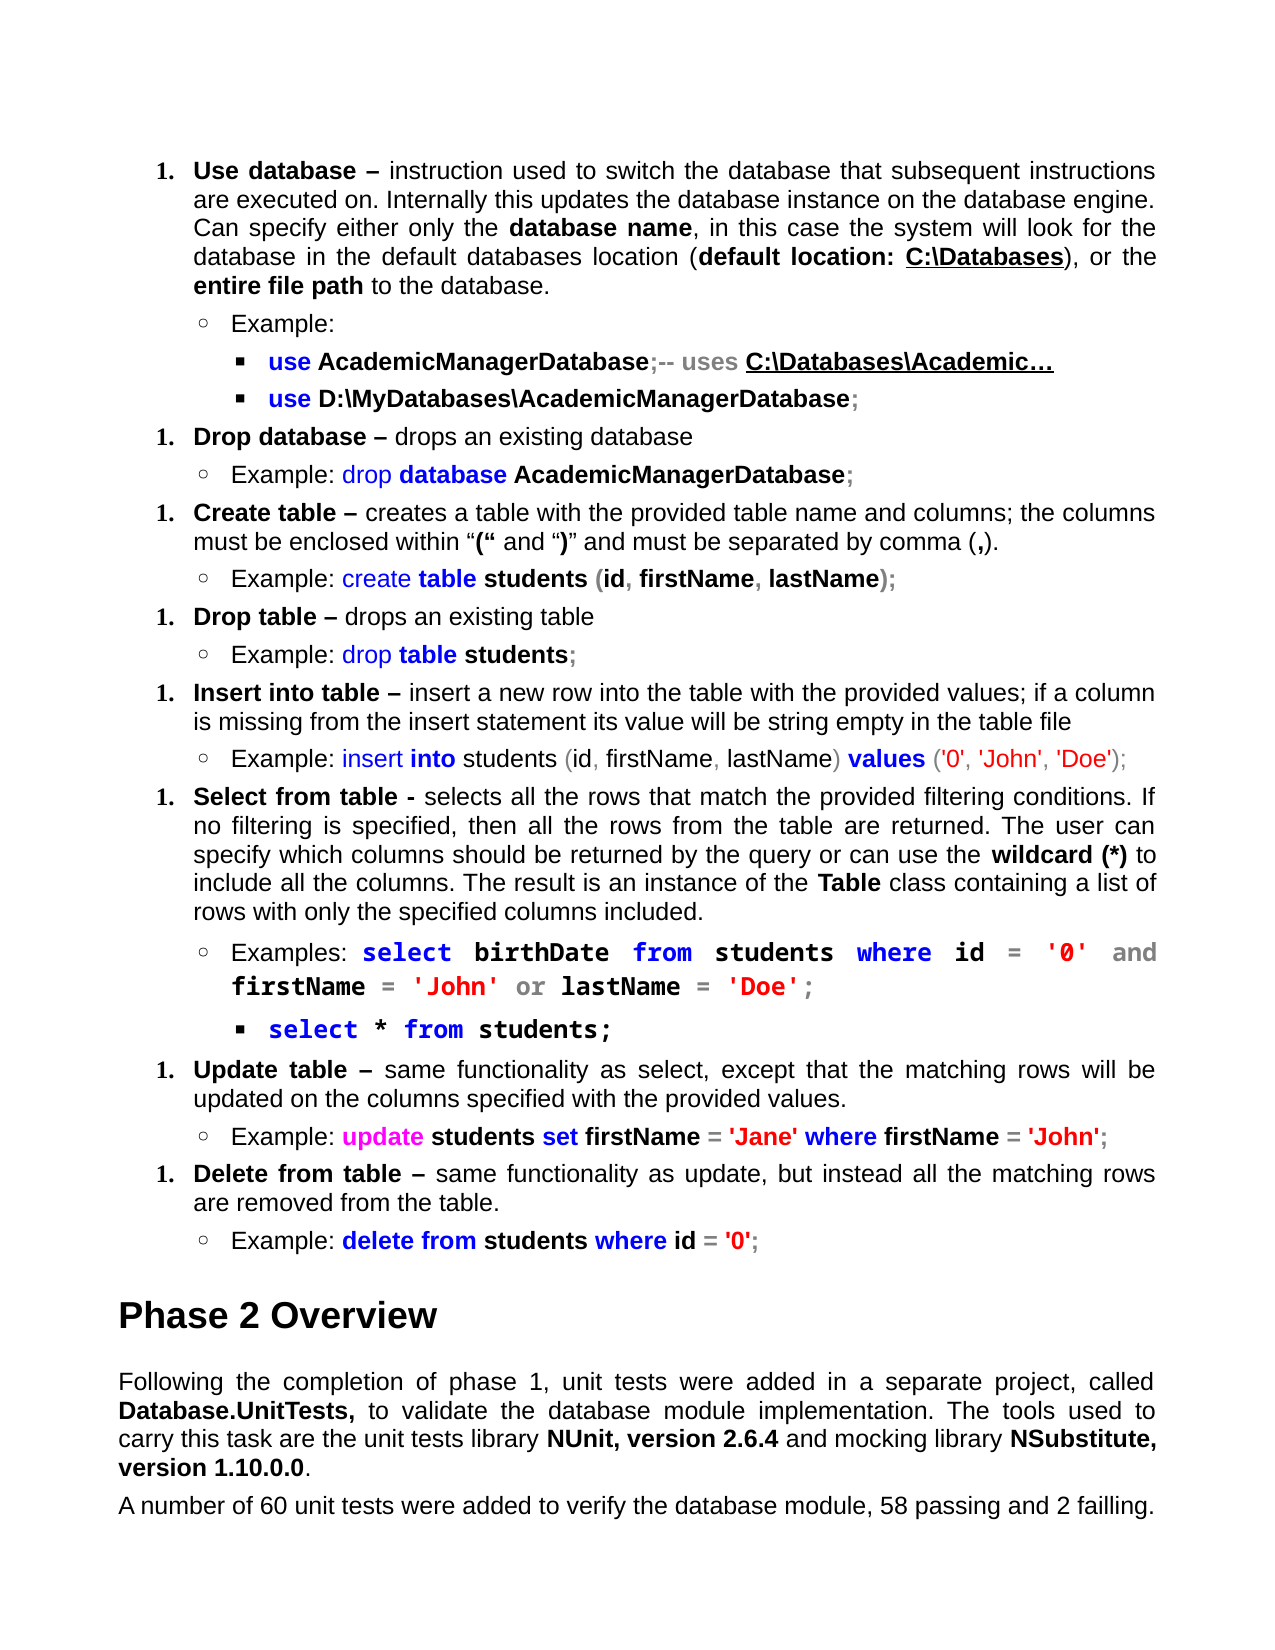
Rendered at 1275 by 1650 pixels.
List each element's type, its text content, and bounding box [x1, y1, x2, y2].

list Insert into table – insert a new row into the table with the provided values; if a column is missing from the insert statement its value will be string empty in the table file [156, 678, 1157, 735]
list Drop table – drops an existing table [156, 602, 1157, 631]
text Following the completion of phase 1, unit tests were added in a separate project, called Database.UnitTests, to validate the database module implementation. The tools used to carry this task are the unit tests library NUnit, version 2.6.4 and mocking library NSubstitute, version 1.10.0.0. [118, 1367, 1157, 1482]
list Examples: select birthDate from students where id = '0' and firstName = 'John' or lastName = 'Doe'; [193, 935, 1157, 1003]
list use D:\MyDatabases\AcademicManagerDatabase; [231, 384, 1157, 413]
list select * from students; [231, 1012, 1157, 1046]
list Example: insert into students (id, firstName, lastName) values ('0', 'John', 'Doe'); [193, 744, 1157, 773]
list Delete from table – same functionality as update, but instead all the matching rows are removed from the table. [156, 1159, 1157, 1217]
text A number of 60 unit tests were added to verify the database module, 58 passing and 2 failling. [118, 1491, 1157, 1519]
list Example: update students set firstName = 'Jane' where firstName = 'John'; [193, 1122, 1157, 1150]
list Select from table - selects all the rows that match the provided filtering conditions. If no filtering is specified, then all the rows from the table are returned. The user can specify which columns should be returned by the query or can use the wildcard (*) to include all the columns. The result is an instance of the Table class containing a list of rows with only the specified columns included. [156, 782, 1157, 926]
list Use database – instruction used to switch the database that subsequent instructions are executed on. Internally this updates the database instance on the database engine. Can specify either only the database name, in this case the system will look for the database in the default databases location (default location: C:\Databases), or the entire file path to the database. [156, 156, 1157, 300]
list Example: [193, 309, 1157, 337]
list Create table – creates a table with the provided table name and columns; the columns must be enclosed within “(“ and “)” and must be separated by comma (,). [156, 498, 1157, 555]
list Example: delete from students where id = '0'; [193, 1226, 1157, 1255]
list Example: drop database AcademicManagerDatabase; [193, 460, 1157, 489]
list Drop database – drops an existing database [156, 422, 1157, 451]
list use AcademicManagerDatabase;-- uses C:\Databases\Academic… [231, 346, 1157, 375]
list Example: create table students (id, firstName, lastName); [193, 564, 1157, 593]
list Example: drop table students; [193, 640, 1157, 669]
list Update table – same functionality as select, except that the matching rows will be updated on the columns specified with the provided values. [156, 1055, 1157, 1113]
text Phase 2 Overview [118, 1294, 1157, 1337]
